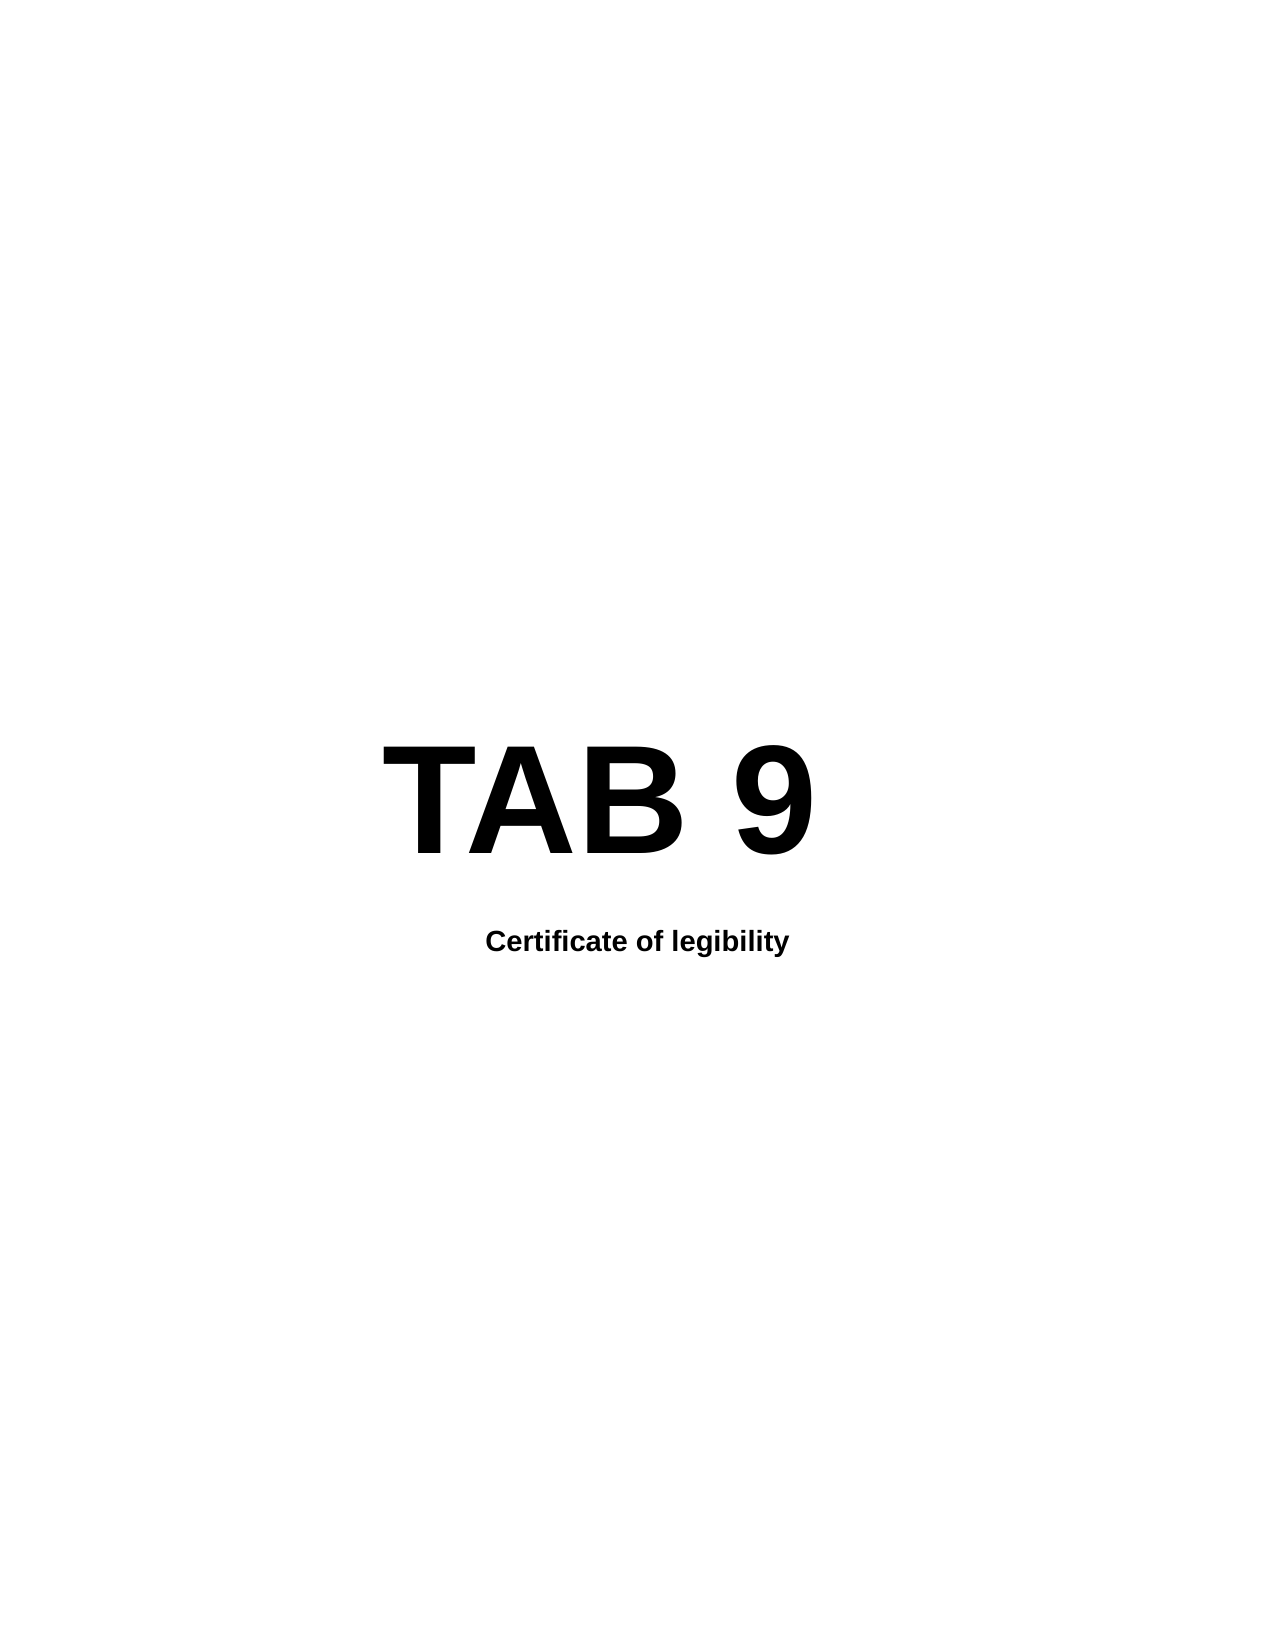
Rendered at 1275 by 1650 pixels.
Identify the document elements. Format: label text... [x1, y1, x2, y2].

subtitle Certificate of legibility [118, 924, 1157, 957]
